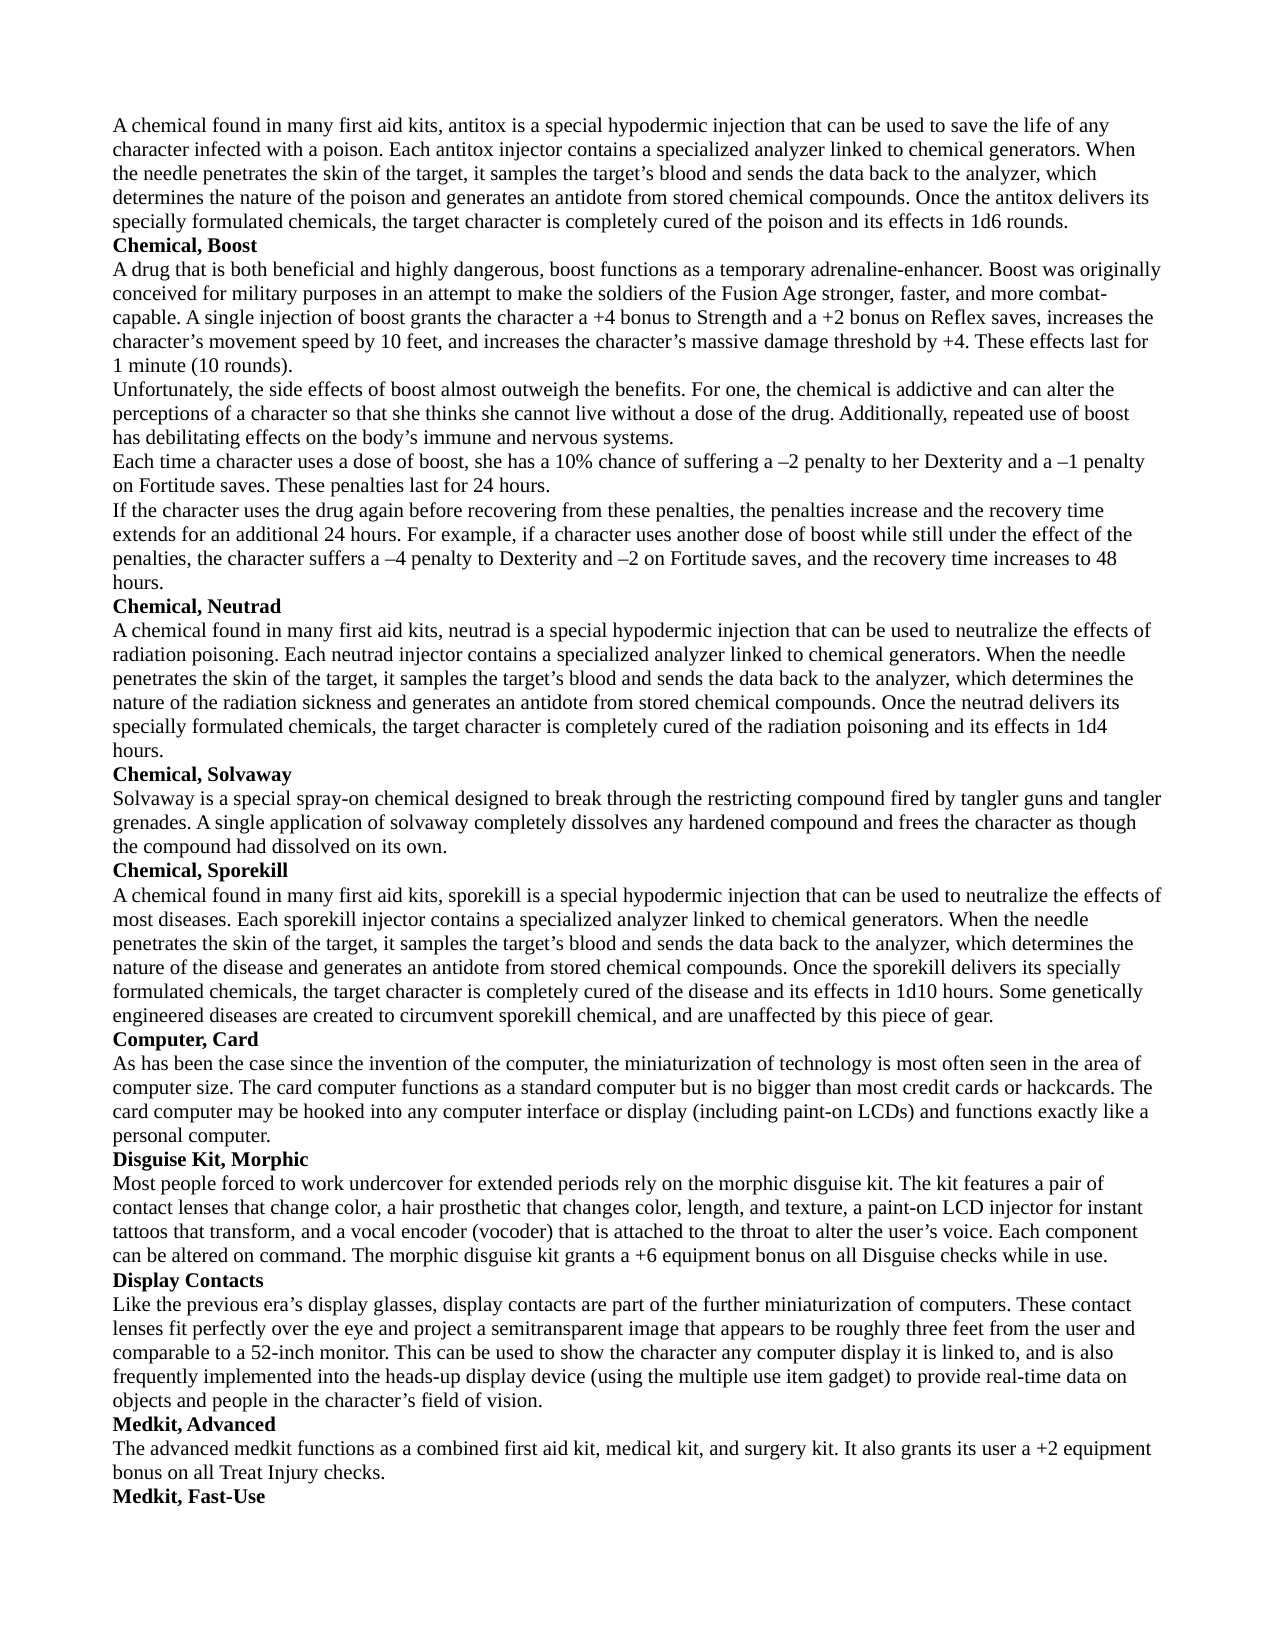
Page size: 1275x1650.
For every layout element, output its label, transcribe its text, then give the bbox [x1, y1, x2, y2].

text Most people forced to work undercover for extended periods rely on the morphic disguise kit. The kit features a pair of contact lenses that change color, a hair prosthetic that changes color, length, and texture, a paint-on LCD injector for instant tattoos that transform, and a vocal encoder (vocoder) that is attached to the throat to alter the user’s voice. Each component can be altered on command. The morphic disguise kit grants a +6 equipment bonus on all Disguise checks while in use. [112, 1171, 1162, 1267]
text Medkit, Advanced [112, 1412, 1162, 1436]
text The advanced medkit functions as a combined first aid kit, medical kit, and surgery kit. It also grants its user a +2 equipment bonus on all Treat Injury checks. [112, 1436, 1162, 1484]
text A chemical found in many first aid kits, neutrad is a special hypodermic injection that can be used to neutralize the effects of radiation poisoning. Each neutrad injector contains a specialized analyzer linked to chemical generators. When the needle penetrates the skin of the target, it samples the target’s blood and sends the data back to the analyzer, which determines the nature of the radiation sickness and generates an antidote from stored chemical compounds. Once the neutrad delivers its specially formulated chemicals, the target character is completely cured of the radiation poisoning and its effects in 1d4 hours. [112, 618, 1162, 762]
text Unfortunately, the side effects of boost almost outweigh the benefits. For one, the chemical is addictive and can alter the perceptions of a character so that she thinks she cannot live without a dose of the drug. Additionally, repeated use of boost has debilitating effects on the body’s immune and nervous systems. [112, 377, 1162, 449]
text Each time a character uses a dose of boost, she has a 10% chance of suffering a –2 penalty to her Dexterity and a –1 penalty on Fortitude saves. These penalties last for 24 hours. [112, 449, 1162, 497]
text Medkit, Fast-Use [112, 1484, 1162, 1508]
text Solvaway is a special spray-on chemical designed to break through the restricting compound fired by tangler guns and tangler grenades. A single application of solvaway completely dissolves any hardened compound and frees the character as though the compound had dissolved on its own. [112, 786, 1162, 858]
text Display Contacts [112, 1267, 1162, 1292]
text A drug that is both beneficial and highly dangerous, boost functions as a temporary adrenaline-enhancer. Boost was originally conceived for military purposes in an attempt to make the soldiers of the Fusion Age stronger, faster, and more combat-capable. A single injection of boost grants the character a +4 bonus to Strength and a +2 bonus on Reflex saves, increases the character’s movement speed by 10 feet, and increases the character’s massive damage threshold by +4. These effects last for 1 minute (10 rounds). [112, 257, 1162, 377]
text Chemical, Solvaway [112, 762, 1162, 786]
text A chemical found in many first aid kits, sporekill is a special hypodermic injection that can be used to neutralize the effects of most diseases. Each sporekill injector contains a specialized analyzer linked to chemical generators. When the needle penetrates the skin of the target, it samples the target’s blood and sends the data back to the analyzer, which determines the nature of the disease and generates an antidote from stored chemical compounds. Once the sporekill delivers its specially formulated chemicals, the target character is completely cured of the disease and its effects in 1d10 hours. Some genetically engineered diseases are created to circumvent sporekill chemical, and are unaffected by this piece of gear. [112, 882, 1162, 1027]
text Computer, Card [112, 1027, 1162, 1051]
text Like the previous era’s display glasses, display contacts are part of the further miniaturization of computers. These contact lenses fit perfectly over the eye and project a semitransparent image that appears to be roughly three feet from the user and comparable to a 52-inch monitor. This can be used to show the character any computer display it is linked to, and is also frequently implemented into the heads-up display device (using the multiple use item gadget) to provide real-time data on objects and people in the character’s field of vision. [112, 1292, 1162, 1412]
text A chemical found in many first aid kits, antitox is a special hypodermic injection that can be used to save the life of any character infected with a poison. Each antitox injector contains a specialized analyzer linked to chemical generators. When the needle penetrates the skin of the target, it samples the target’s blood and sends the data back to the analyzer, which determines the nature of the poison and generates an antidote from stored chemical compounds. Once the antitox delivers its specially formulated chemicals, the target character is completely cured of the poison and its effects in 1d6 rounds. [112, 112, 1162, 233]
text Disguise Kit, Morphic [112, 1147, 1162, 1171]
text If the character uses the drug again before recovering from these penalties, the penalties increase and the recovery time extends for an additional 24 hours. For example, if a character uses another dose of boost while still under the effect of the penalties, the character suffers a –4 penalty to Dexterity and –2 on Fortitude saves, and the recovery time increases to 48 hours. [112, 497, 1162, 594]
text Chemical, Boost [112, 233, 1162, 257]
text Chemical, Neutrad [112, 594, 1162, 618]
text As has been the case since the invention of the computer, the miniaturization of technology is most often seen in the area of computer size. The card computer functions as a standard computer but is no bigger than most credit cards or hackcards. The card computer may be hooked into any computer interface or display (including paint-on LCDs) and functions exactly like a personal computer. [112, 1051, 1162, 1147]
text Chemical, Sporekill [112, 858, 1162, 882]
